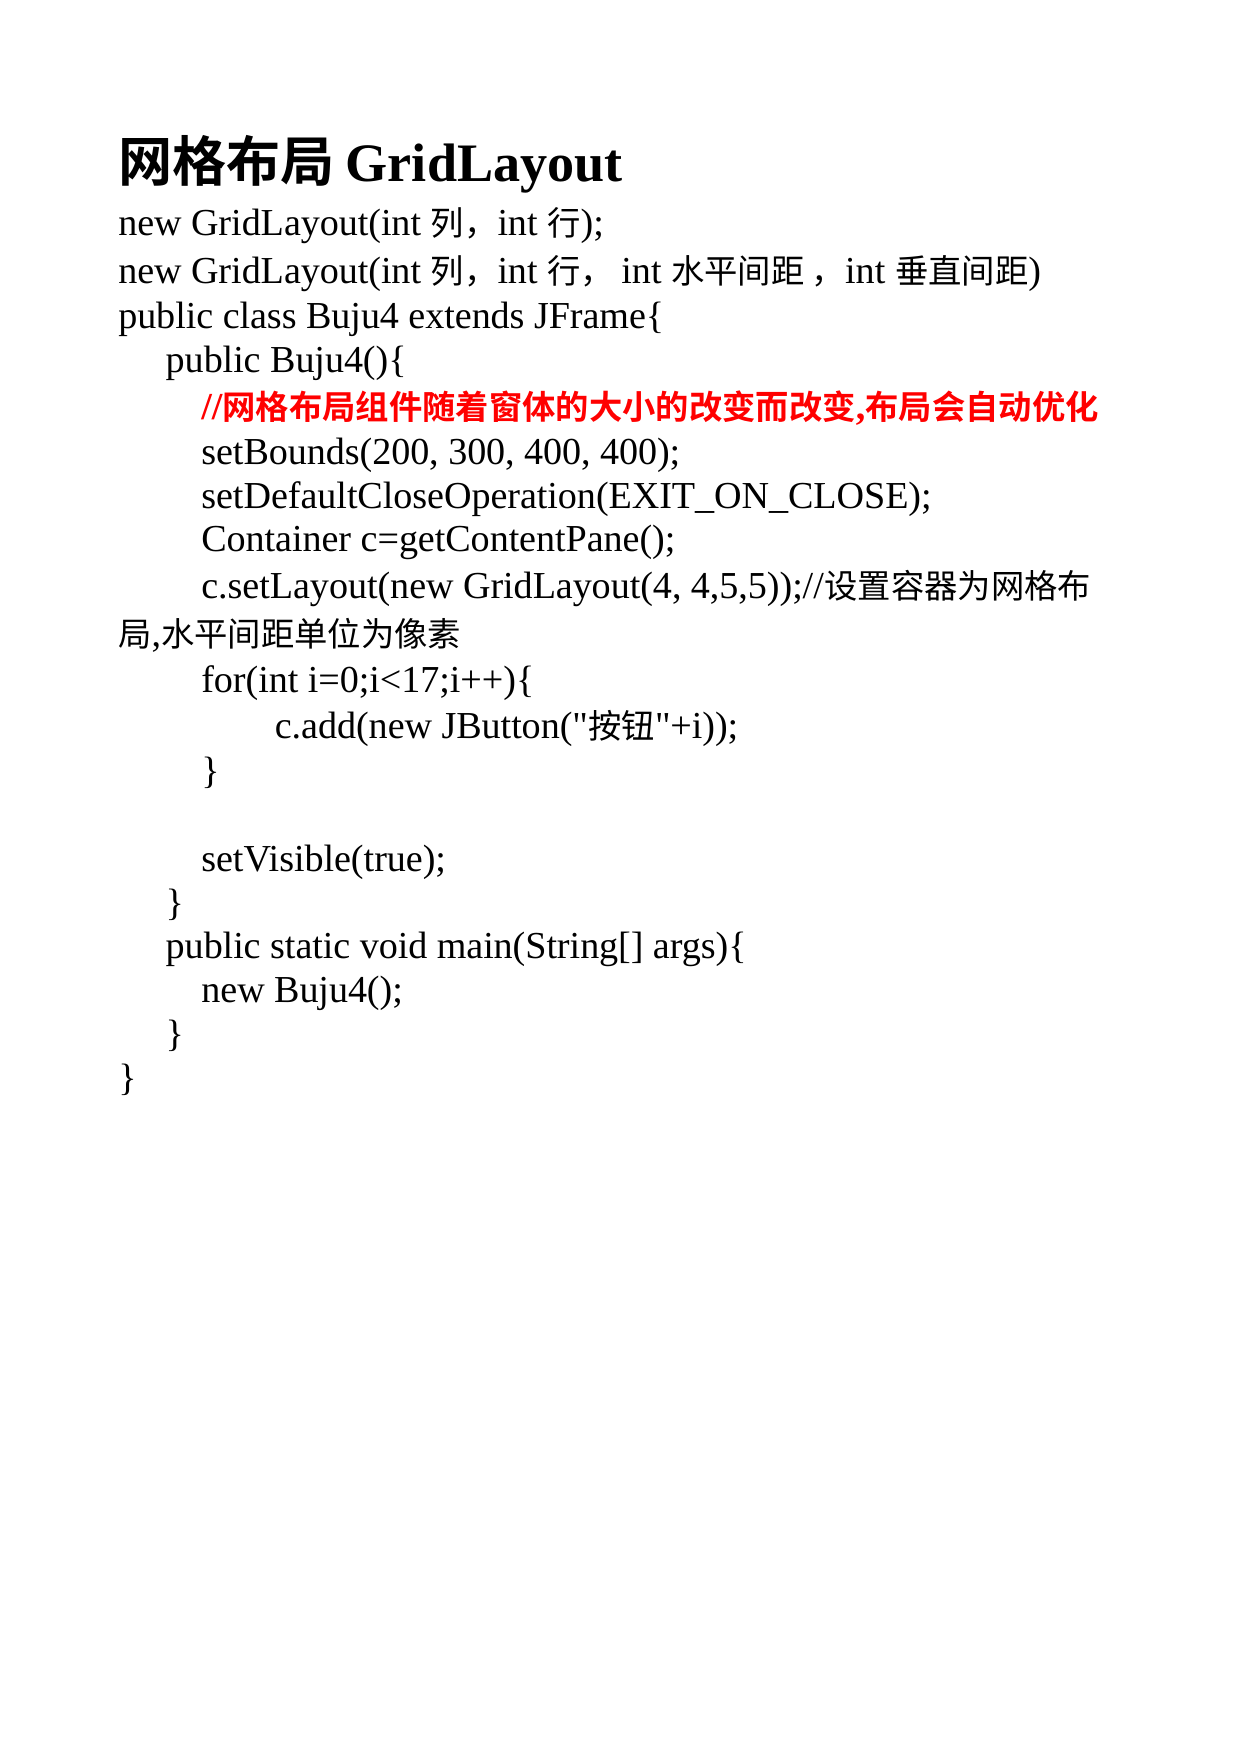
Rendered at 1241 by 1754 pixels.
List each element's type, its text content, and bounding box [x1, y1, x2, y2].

text c.add(new JButton("按钮"+i)); [118, 700, 1122, 748]
text } [118, 880, 1122, 923]
text public class Buju4 extends JFrame{ [118, 293, 1122, 337]
text new GridLayout(int 列，int 行， int 水平间距 ，int 垂直间距) [118, 245, 1122, 293]
text setVisible(true); [118, 836, 1122, 880]
text new Buju4(); [118, 967, 1122, 1011]
text setDefaultCloseOperation(EXIT_ON_CLOSE); [118, 472, 1122, 516]
text } [118, 748, 1122, 792]
text 网格布局GridLayout [118, 118, 1122, 197]
text c.setLayout(new GridLayout(4, 4,5,5));//设置容器为网格布局,水平间距单位为像素 [118, 560, 1122, 656]
text Container c=getContentPane(); [118, 516, 1122, 560]
text public Buju4(){ [118, 337, 1122, 381]
text //网格布局组件随着窗体的大小的改变而改变,布局会自动优化 [118, 381, 1122, 429]
text public static void main(String[] args){ [118, 923, 1122, 967]
text new GridLayout(int 列，int 行); [118, 197, 1122, 245]
text } [118, 1011, 1122, 1055]
text setBounds(200, 300, 400, 400); [118, 429, 1122, 472]
text for(int i=0;i<17;i++){ [118, 656, 1122, 700]
text } [118, 1055, 1122, 1098]
